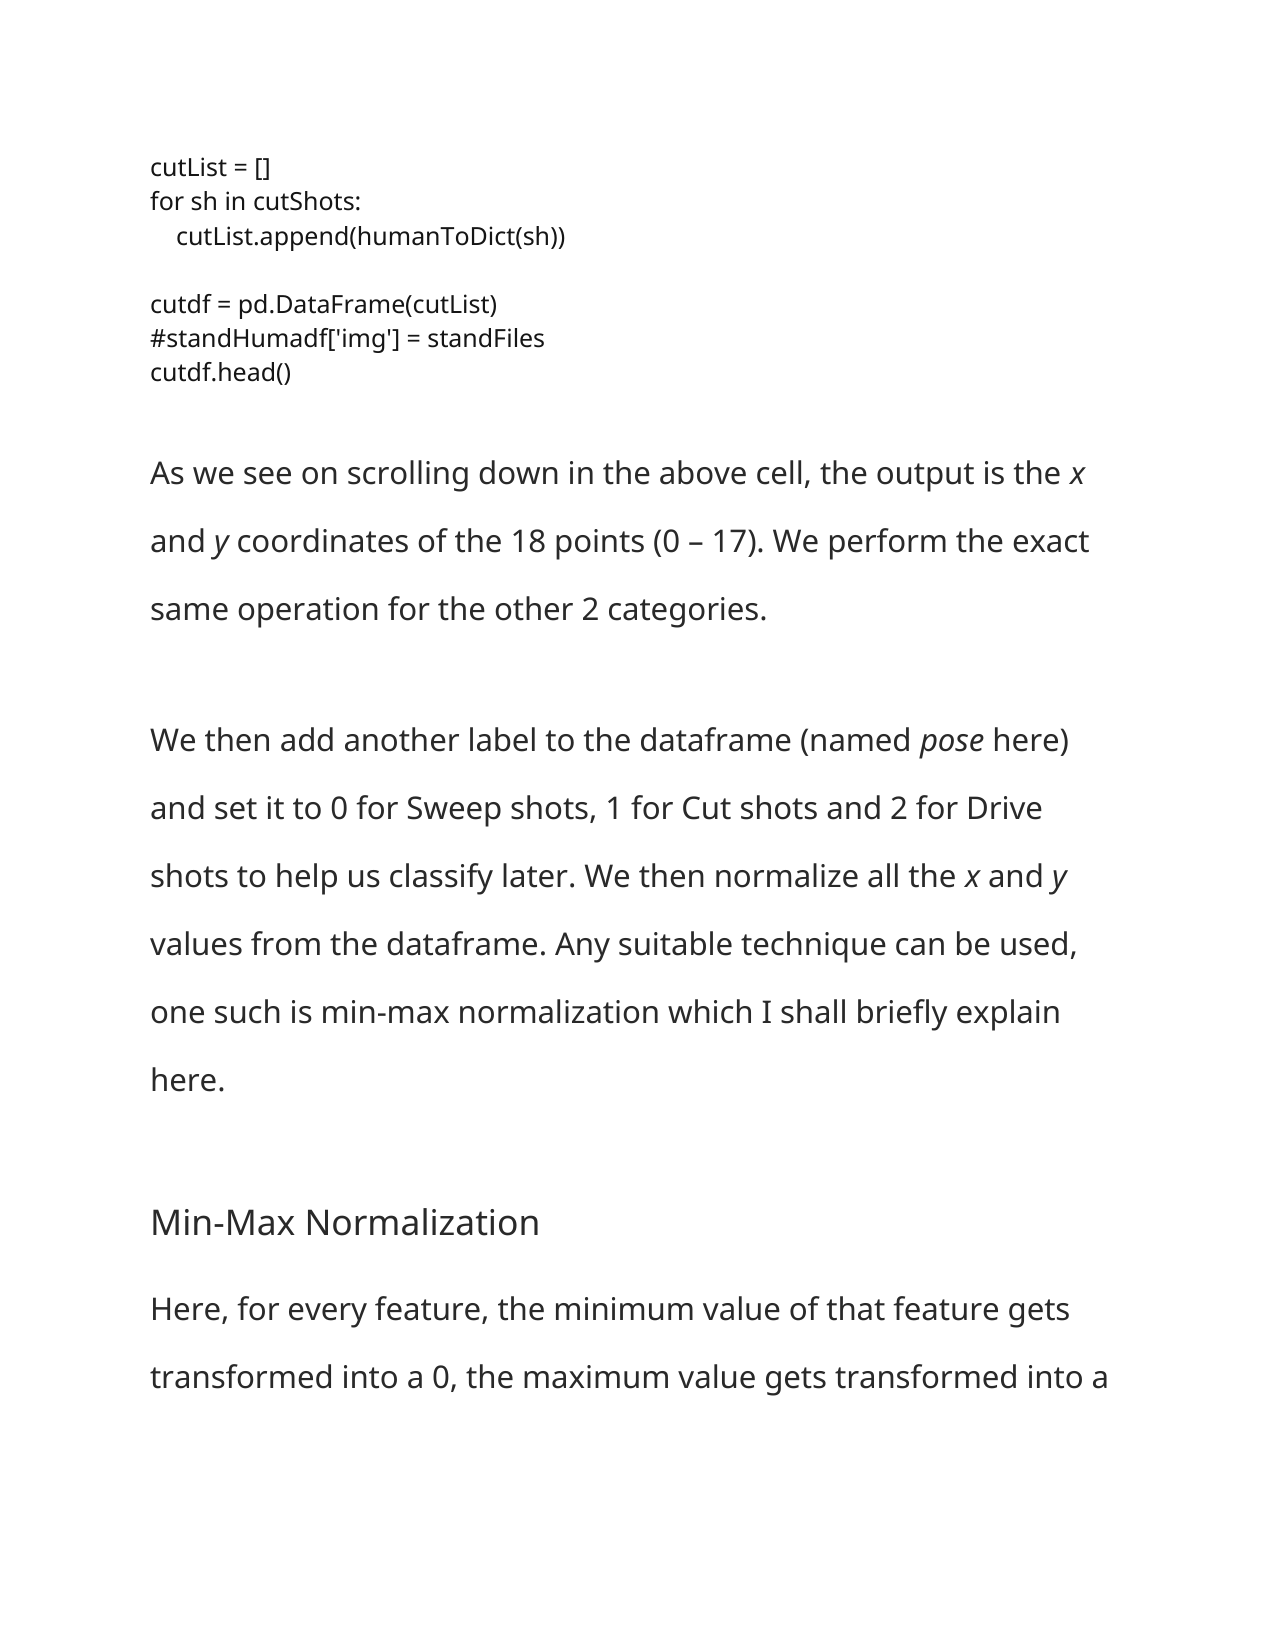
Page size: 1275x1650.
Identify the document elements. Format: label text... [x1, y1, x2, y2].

text As we see on scrolling down in the above cell, the output is the x and y coordinates of the 18 points (0 – 17). We perform the exact same operation for the other 2 categories. [150, 451, 1125, 630]
text Here, for every feature, the minimum value of that feature gets transformed into a 0, the maximum value gets transformed into a [150, 1287, 1125, 1397]
text We then add another label to the dataframe (named pose here) and set it to 0 for Sweep shots, 1 for Cut shots and 2 for Drive shots to help us classify later. We then normalize all the x and y values from the dataframe. Any suitable technique can be used, one such is min-max normalization which I shall briefly explain here. [150, 718, 1125, 1101]
subtitle Min-Max Normalization [150, 1197, 1125, 1245]
text cutList = [] for sh in cutShots: cutList.append(humanToDict(sh)) cutdf = pd.DataFrame(cutList) #standHumadf['img'] = standFiles cutdf.head() [150, 150, 1125, 388]
